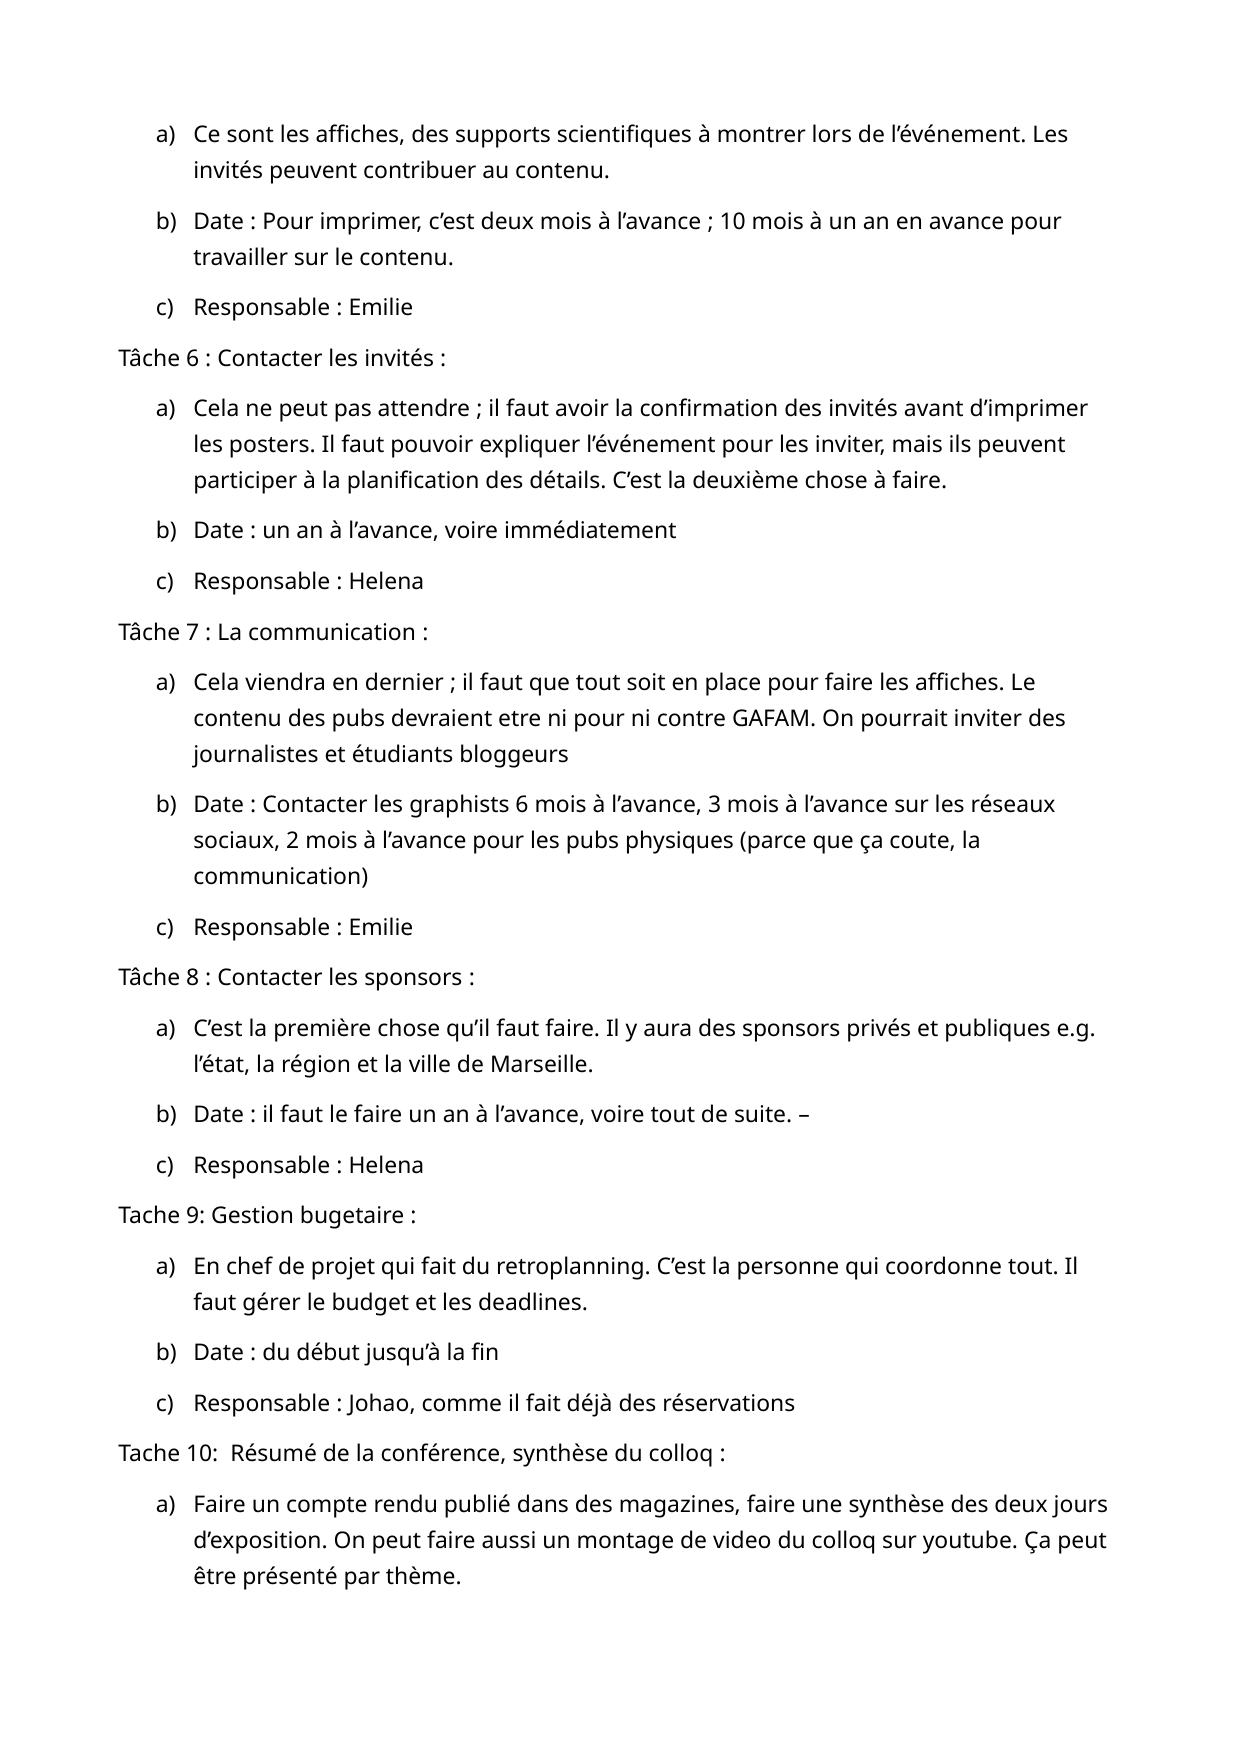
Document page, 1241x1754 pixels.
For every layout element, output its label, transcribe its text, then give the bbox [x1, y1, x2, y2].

text Tâche 7 : La communication : [118, 616, 1122, 647]
list Responsable : Emilie [156, 911, 1122, 942]
text Tache 9: Gestion bugetaire : [118, 1199, 1122, 1231]
list Cela viendra en dernier ; il faut que tout soit en place pour faire les affiches. Le contenu des pubs devraient etre ni pour ni contre GAFAM. On pourrait inviter des journalistes et étudiants bloggeurs [156, 666, 1122, 769]
list Date : Pour imprimer, c’est deux mois à l’avance ; 10 mois à un an en avance pour travailler sur le contenu. [156, 204, 1122, 272]
list Ce sont les affiches, des supports scientifiques à montrer lors de l’événement. Les invités peuvent contribuer au contenu. [156, 118, 1122, 185]
list Date : du début jusqu’à la fin [156, 1336, 1122, 1368]
list Cela ne peut pas attendre ; il faut avoir la confirmation des invités avant d’imprimer les posters. Il faut pouvoir expliquer l’événement pour les inviter, mais ils peuvent participer à la planification des détails. C’est la deuxième chose à faire. [156, 392, 1122, 495]
list Faire un compte rendu publié dans des magazines, faire une synthèse des deux jours d’exposition. On peut faire aussi un montage de video du colloq sur youtube. Ça peut être présenté par thème. [156, 1488, 1122, 1591]
list Date : Contacter les graphists 6 mois à l’avance, 3 mois à l’avance sur les réseaux sociaux, 2 mois à l’avance pour les pubs physiques (parce que ça coute, la communication) [156, 788, 1122, 892]
list Responsable : Helena [156, 565, 1122, 596]
list Responsable : Johao, comme il fait déjà des réservations [156, 1387, 1122, 1418]
list Responsable : Emilie [156, 291, 1122, 322]
text Tache 10: Résumé de la conférence, synthèse du colloq : [118, 1437, 1122, 1469]
text Tâche 6 : Contacter les invités : [118, 342, 1122, 373]
list Date : un an à l’avance, voire immédiatement [156, 514, 1122, 546]
list En chef de projet qui fait du retroplanning. C’est la personne qui coordonne tout. Il faut gérer le budget et les deadlines. [156, 1250, 1122, 1317]
list Date : il faut le faire un an à l’avance, voire tout de suite. – [156, 1098, 1122, 1129]
list C’est la première chose qu’il faut faire. Il y aura des sponsors privés et publiques e.g. l’état, la région et la ville de Marseille. [156, 1012, 1122, 1079]
list Responsable : Helena [156, 1149, 1122, 1180]
text Tâche 8 : Contacter les sponsors : [118, 961, 1122, 993]
